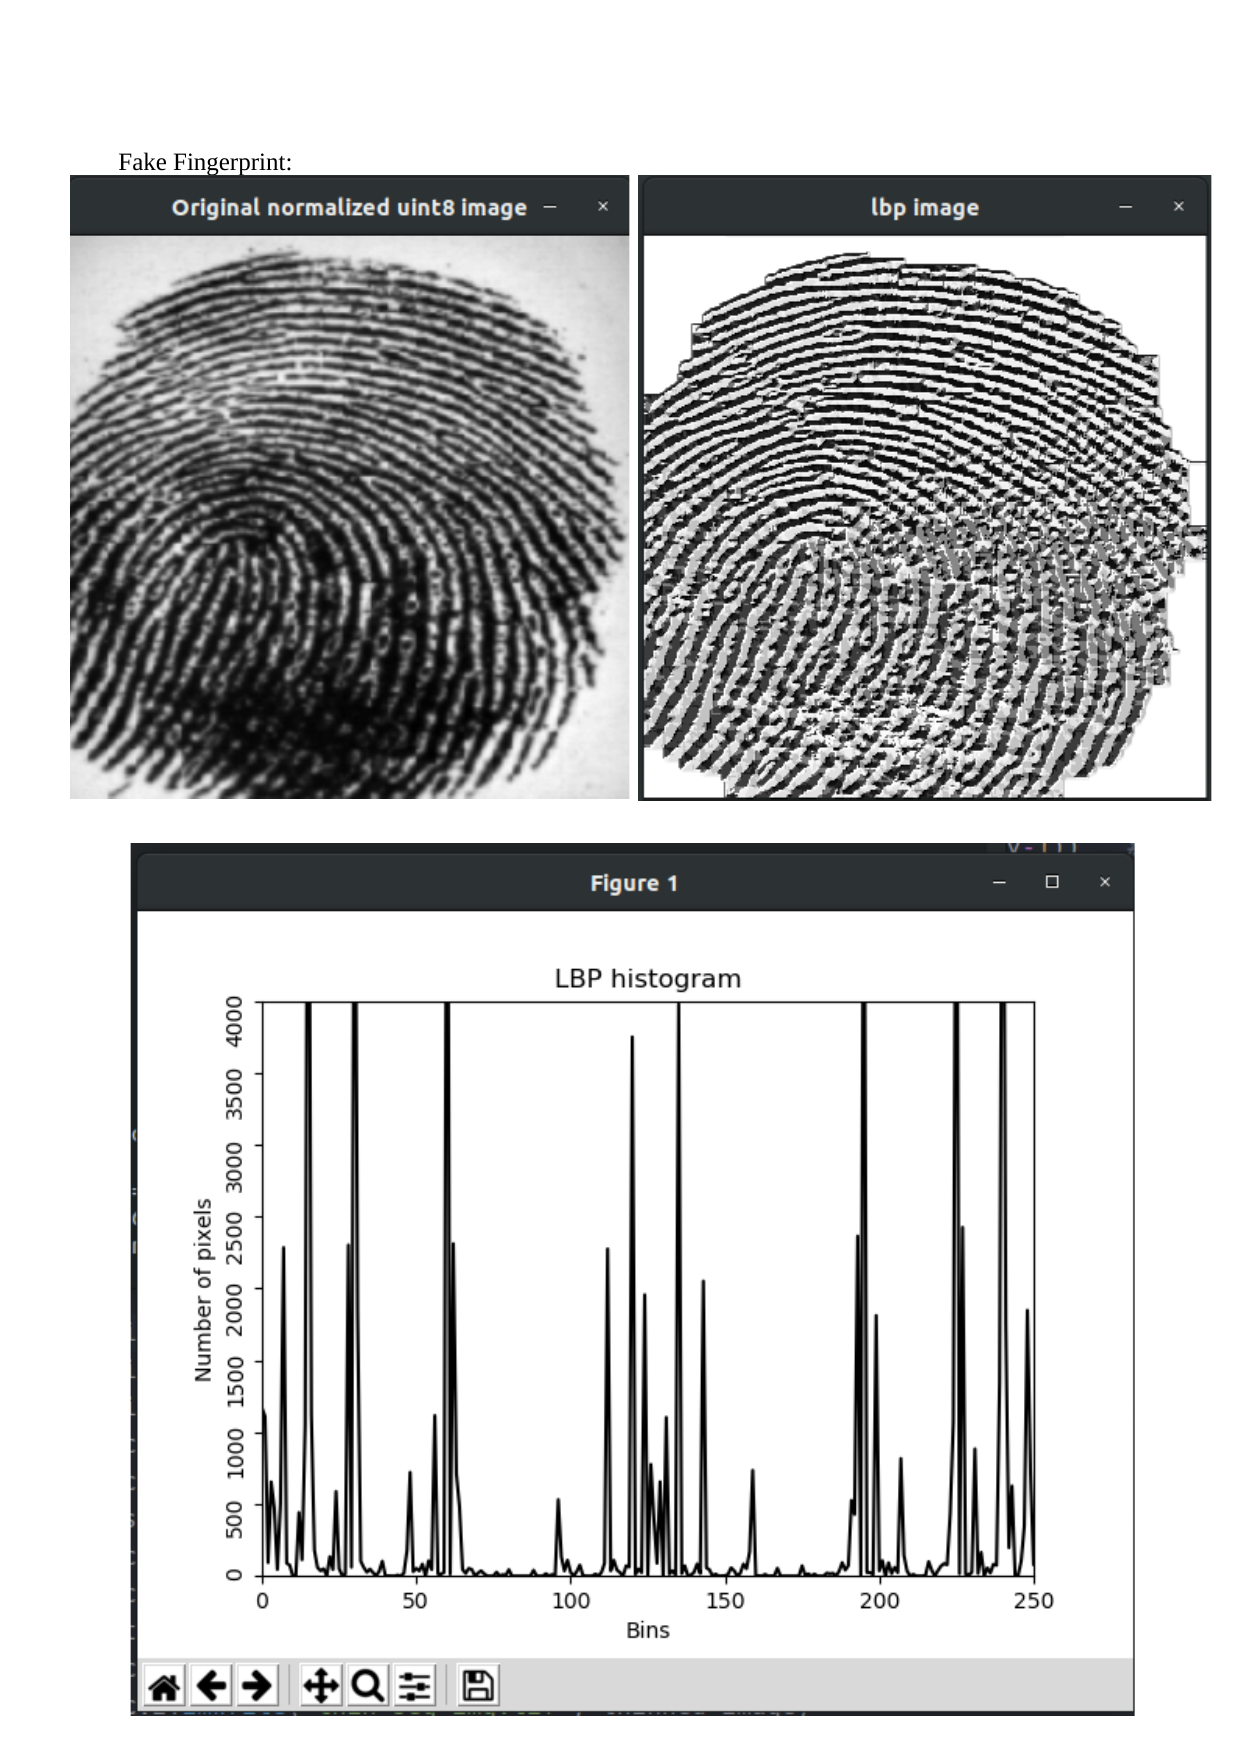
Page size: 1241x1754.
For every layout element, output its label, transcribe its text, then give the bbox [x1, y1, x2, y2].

picture [70, 175, 630, 799]
picture [130, 843, 1135, 1716]
text Fake Fingerprint: [118, 147, 1122, 176]
picture [638, 175, 1212, 801]
